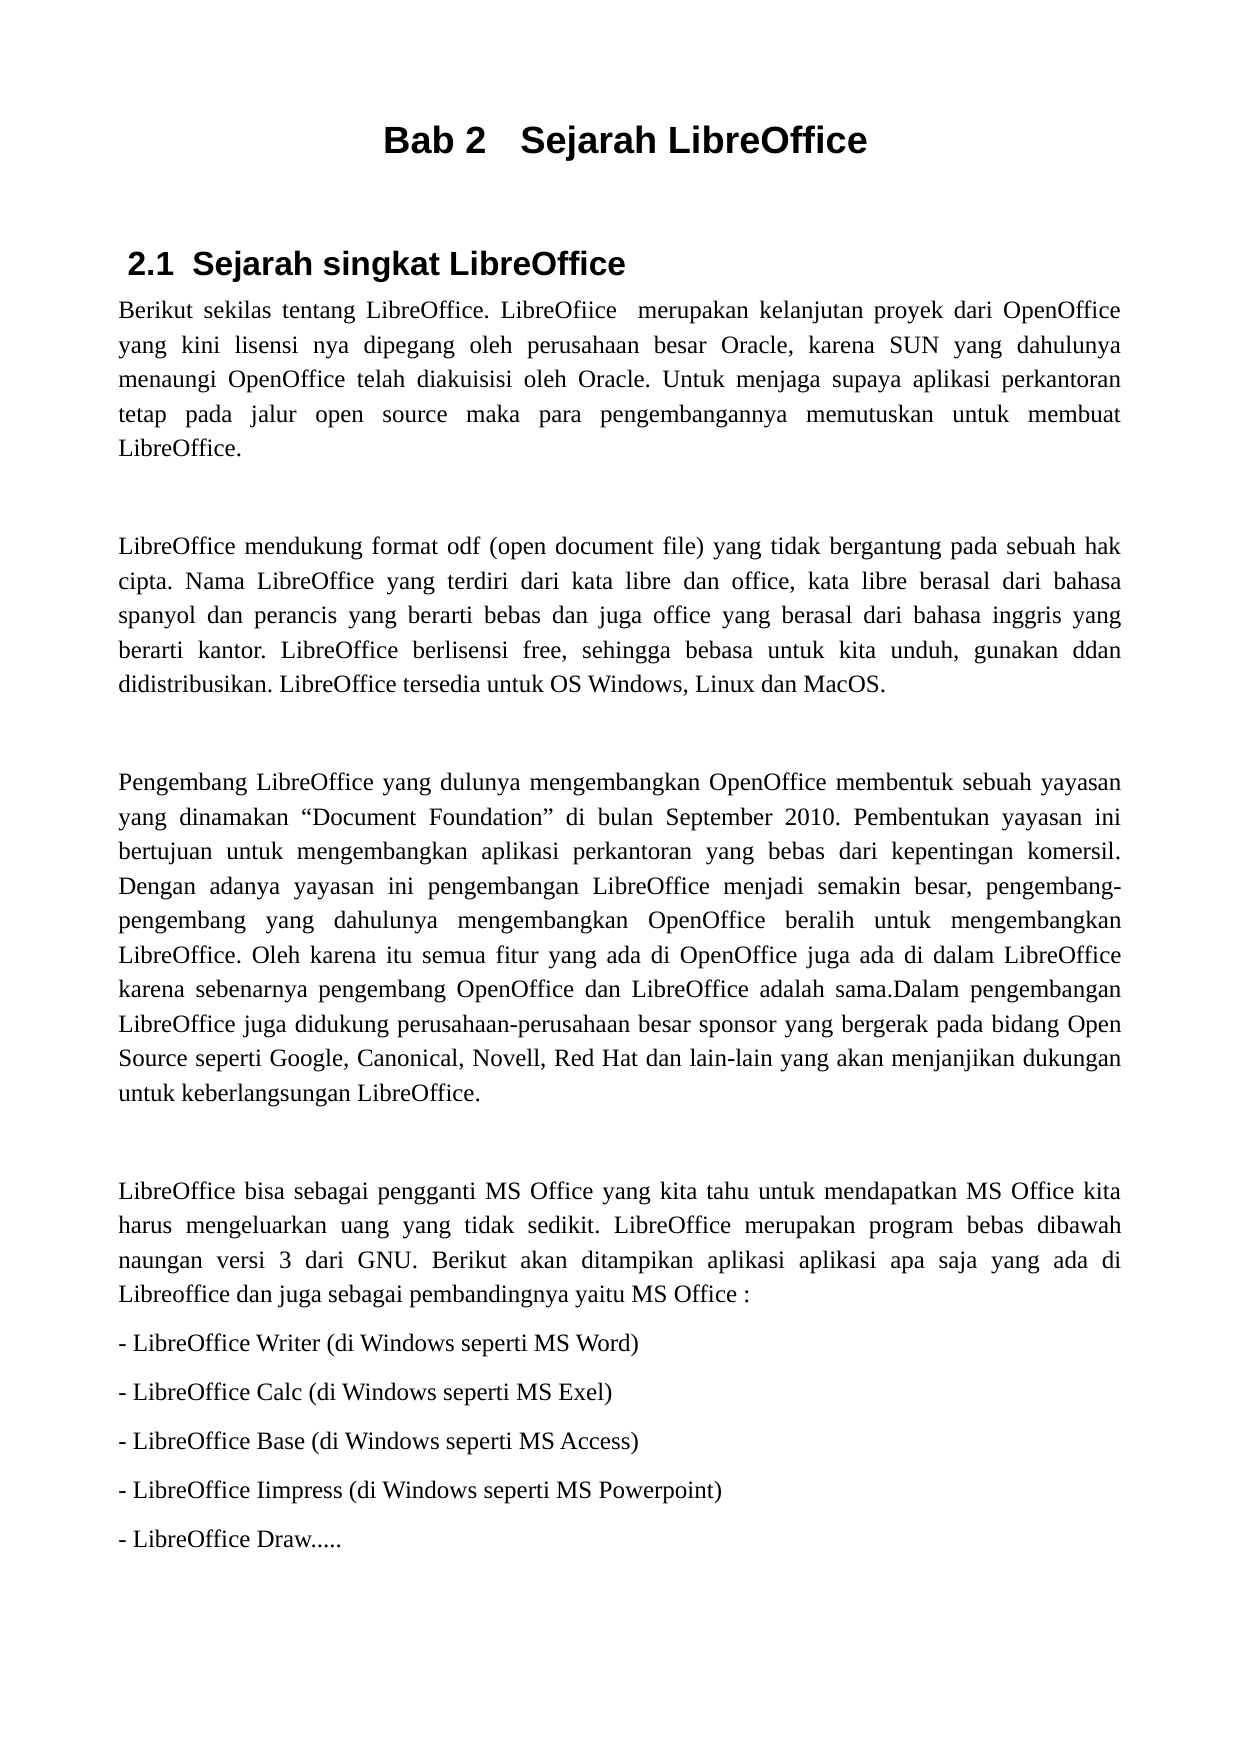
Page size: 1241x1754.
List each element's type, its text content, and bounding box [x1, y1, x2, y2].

text - LibreOffice Draw..... [118, 1524, 1122, 1553]
text - LibreOffice Iimpress (di Windows seperti MS Powerpoint) [118, 1476, 1122, 1504]
text LibreOffice mendukung format odf (open document file) yang tidak bergantung pada sebuah hak cipta. Nama LibreOffice yang terdiri dari kata libre dan office, kata libre berasal dari bahasa spanyol dan perancis yang berarti bebas dan juga office yang berasal dari bahasa inggris yang berarti kantor. LibreOffice berlisensi free, sehingga bebasa untuk kita unduh, gunakan ddan didistribusikan. LibreOffice tersedia untuk OS Windows, Linux dan MacOS. [118, 531, 1122, 698]
text - LibreOffice Calc (di Windows seperti MS Exel) [118, 1377, 1122, 1406]
text - LibreOffice Writer (di Windows seperti MS Word) [118, 1328, 1122, 1357]
text - LibreOffice Base (di Windows seperti MS Access) [118, 1426, 1122, 1455]
text LibreOffice bisa sebagai pengganti MS Office yang kita tahu untuk mendapatkan MS Office kita harus mengeluarkan uang yang tidak sedikit. LibreOffice merupakan program bebas dibawah naungan versi 3 dari GNU. Berikut akan ditampikan aplikasi aplikasi apa saja yang ada di Libreoffice dan juga sebagai pembandingnya yaitu MS Office : [118, 1176, 1122, 1308]
text Pengembang LibreOffice yang dulunya mengembangkan OpenOffice membentuk sebuah yayasan yang dinamakan “Document Foundation” di bulan September 2010. Pembentukan yayasan ini bertujuan untuk mengembangkan aplikasi perkantoran yang bebas dari kepentingan komersil. Dengan adanya yayasan ini pengembangan LibreOffice menjadi semakin besar, pengembang-pengembang yang dahulunya mengembangkan OpenOffice beralih untuk mengembangkan LibreOffice. Oleh karena itu semua fitur yang ada di OpenOffice juga ada di dalam LibreOffice karena sebenarnya pengembang OpenOffice dan LibreOffice adalah sama.Dalam pengembangan LibreOffice juga didukung perusahaan-perusahaan besar sponsor yang bergerak pada bidang Open Source seperti Google, Canonical, Novell, Red Hat dan lain-lain yang akan menjanjikan dukungan untuk keberlangsungan LibreOffice. [118, 767, 1122, 1106]
text Berikut sekilas tentang LibreOffice. LibreOfiice merupakan kelanjutan proyek dari OpenOffice yang kini lisensi nya dipegang oleh perusahaan besar Oracle, karena SUN yang dahulunya menaungi OpenOffice telah diakuisisi oleh Oracle. Untuk menjaga supaya aplikasi perkantoran tetap pada jalur open source maka para pengembangannya memutuskan untuk membuat LibreOffice. [118, 295, 1122, 462]
subtitle Sejarah LibreOffice [118, 118, 1122, 162]
subtitle Sejarah singkat LibreOffice [118, 244, 1122, 283]
